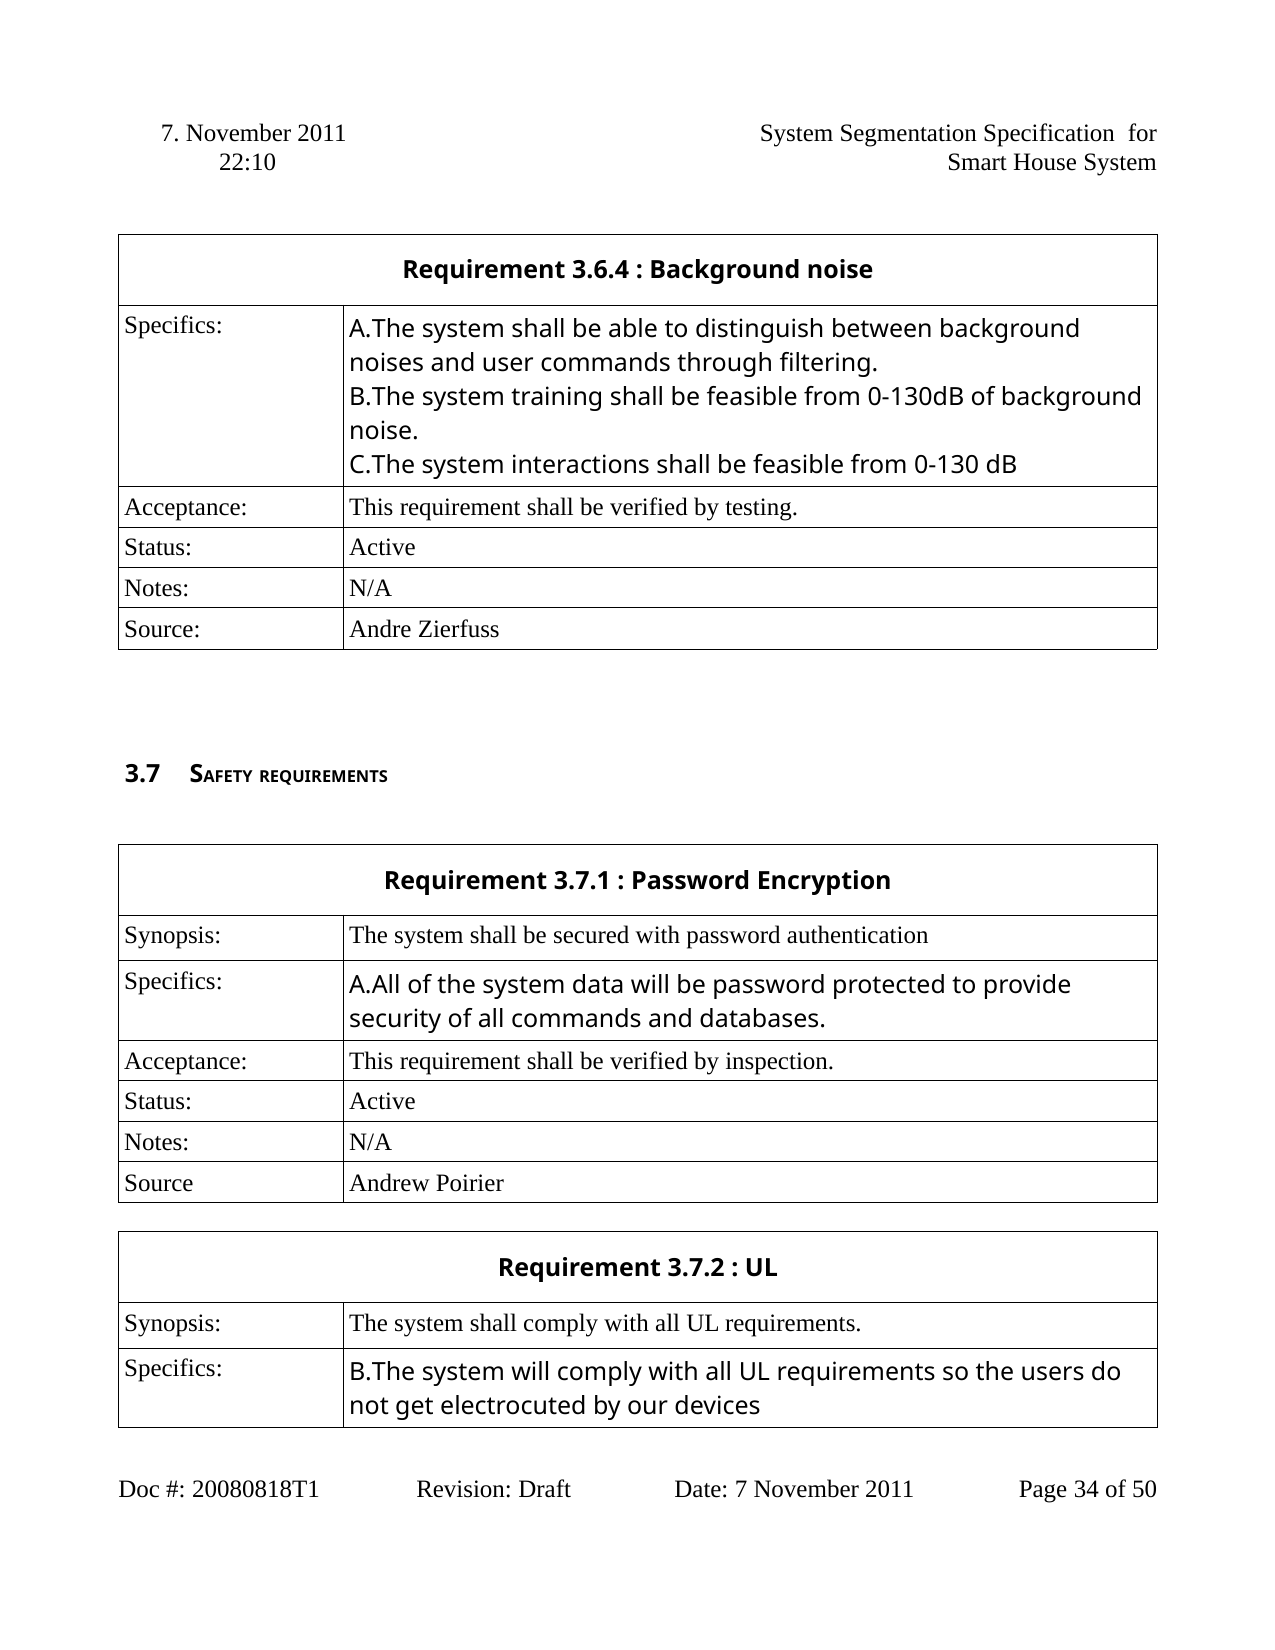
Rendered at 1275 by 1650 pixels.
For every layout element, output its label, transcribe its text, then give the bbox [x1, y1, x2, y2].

table_cell Source: [119, 608, 343, 648]
table_cell Synopsis: [119, 916, 343, 960]
table_cell This requirement shall be verified by testing. [344, 487, 1157, 527]
table_cell N/A [344, 1122, 1157, 1161]
table_cell Notes: [119, 568, 343, 607]
table_cell Active [344, 528, 1157, 567]
table_header Requirement 3.6.4 : Background noise [119, 235, 1157, 304]
table_cell The system will comply with all UL requirements so the users do not get electrocuted by our devices [344, 1349, 1157, 1427]
table_cell Source [119, 1162, 343, 1202]
table_cell Acceptance: [119, 487, 343, 527]
table_cell Specifics: [119, 961, 343, 1040]
table_cell The system shall be secured with password authentication [344, 916, 1157, 960]
subtitle Safety requirements [118, 756, 1157, 790]
table_cell Specifics: [119, 306, 343, 486]
table_cell Andre Zierfuss [344, 608, 1157, 648]
table_cell The system shall be able to distinguish between background noises and user commands through filtering. The system training shall be feasible from 0-130dB of background noise. The system interactions shall be feasible from 0-130 dB [344, 306, 1157, 486]
table_cell Status: [119, 528, 343, 567]
table_cell N/A [344, 568, 1157, 607]
table_cell All of the system data will be password protected to provide security of all commands and databases. [344, 961, 1157, 1040]
table_cell This requirement shall be verified by inspection. [344, 1041, 1157, 1080]
table_cell Andrew Poirier [344, 1162, 1157, 1202]
table_cell Active [344, 1081, 1157, 1121]
table_cell Acceptance: [119, 1041, 343, 1080]
table_cell Notes: [119, 1122, 343, 1161]
table_cell The system shall comply with all UL requirements. [344, 1303, 1157, 1348]
table_header Requirement 3.7.1 : Password Encryption [119, 845, 1157, 914]
table_cell Synopsis: [119, 1303, 343, 1348]
table_cell Specifics: [119, 1349, 343, 1427]
table_header Requirement 3.7.2 : UL [119, 1232, 1157, 1302]
table_cell Status: [119, 1081, 343, 1121]
